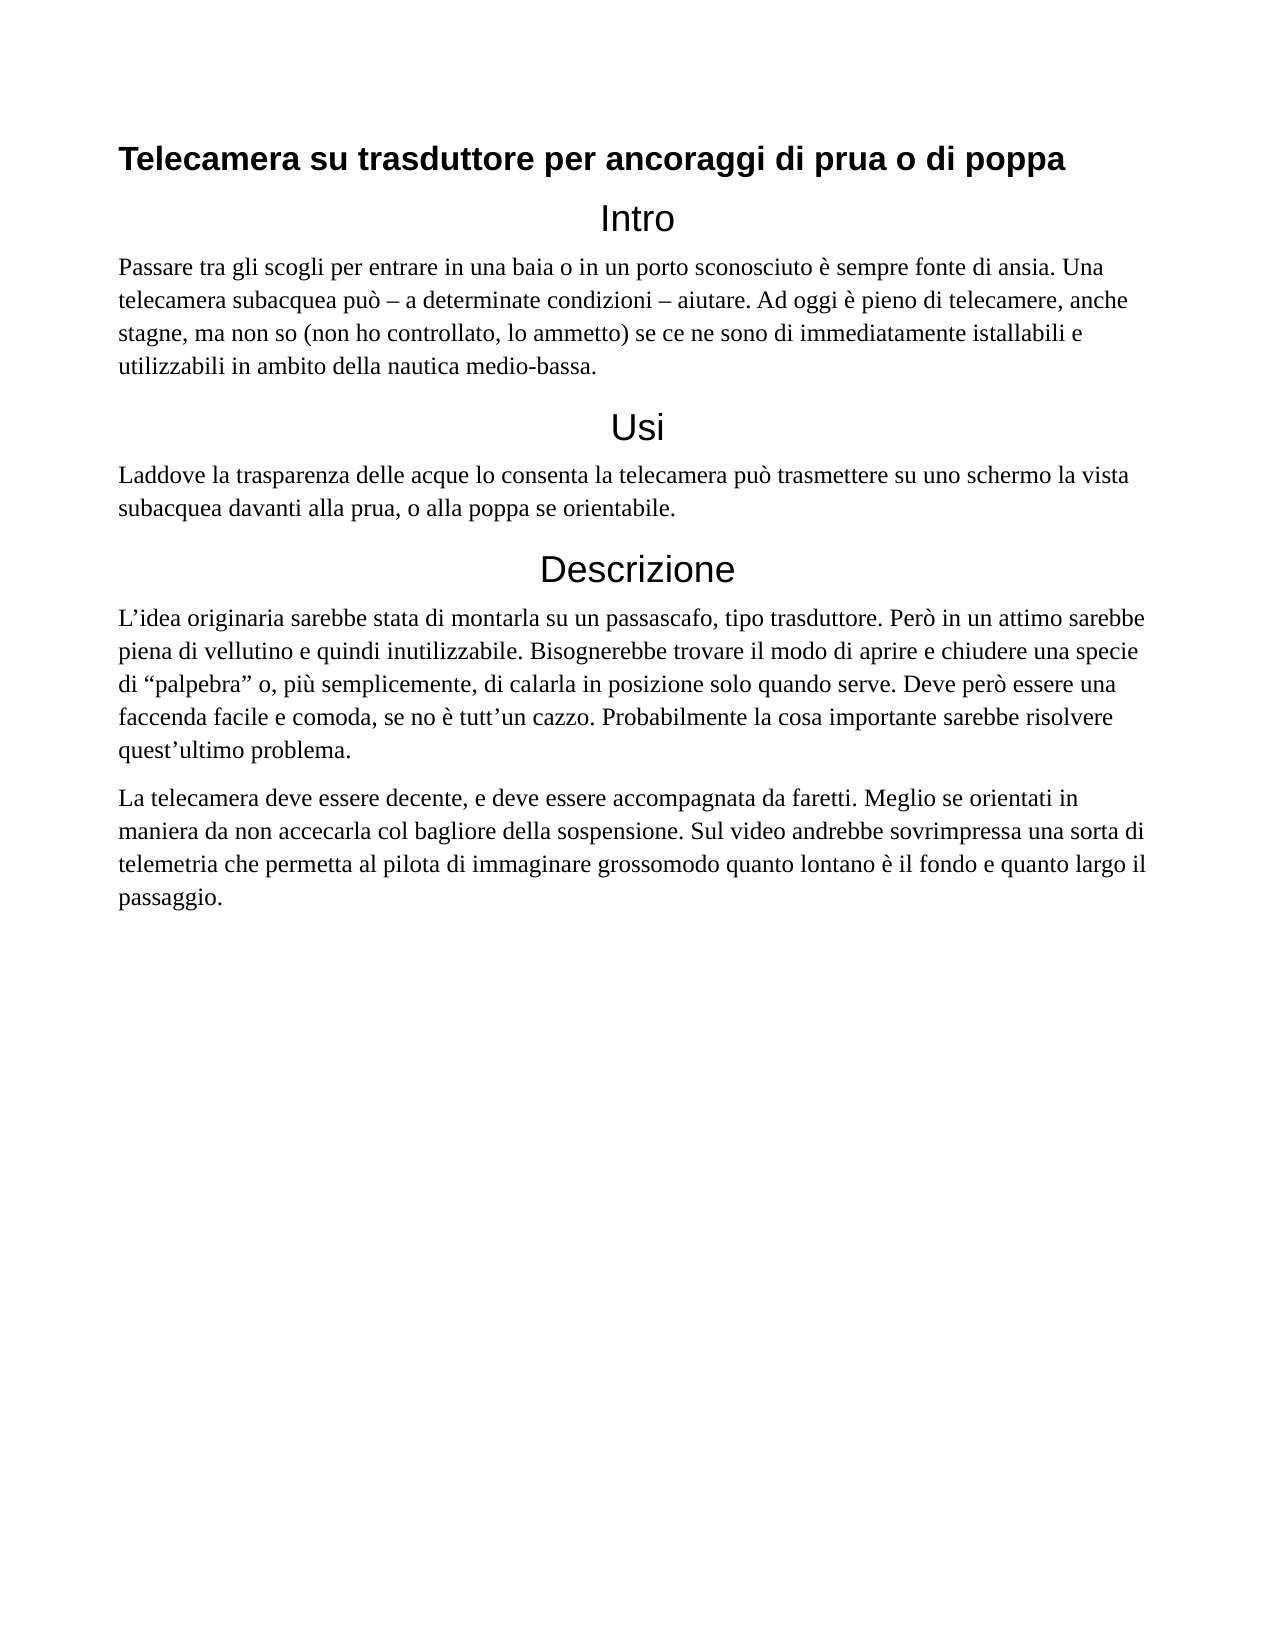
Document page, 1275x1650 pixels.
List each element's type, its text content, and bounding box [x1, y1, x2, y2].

text L’idea originaria sarebbe stata di montarla su un passascafo, tipo trasduttore. Però in un attimo sarebbe piena di vellutino e quindi inutilizzabile. Bisognerebbe trovare il modo di aprire e chiudere una specie di “palpebra” o, più semplicemente, di calarla in posizione solo quando serve. Deve però essere una faccenda facile e comoda, se no è tutt’un cazzo. Probabilmente la cosa importante sarebbe risolvere quest’ultimo problema. [118, 603, 1157, 764]
subtitle Usi [118, 405, 1157, 448]
subtitle Intro [118, 196, 1157, 239]
subtitle Descrizione [118, 547, 1157, 591]
text La telecamera deve essere decente, e deve essere accompagnata da faretti. Meglio se orientati in maniera da non accecarla col bagliore della sospensione. Sul video andrebbe sovrimpressa una sorta di telemetria che permetta al pilota di immaginare grossomodo quanto lontano è il fondo e quanto largo il passaggio. [118, 783, 1157, 911]
text Laddove la trasparenza delle acque lo consenta la telecamera può trasmettere su uno schermo la vista subacquea davanti alla prua, o alla poppa se orientabile. [118, 461, 1157, 522]
text Passare tra gli scogli per entrare in una baia o in un porto sconosciuto è sempre fonte di ansia. Una telecamera subacquea può – a determinate condizioni – aiutare. Ad oggi è pieno di telecamere, anche stagne, ma non so (non ho controllato, lo ammetto) se ce ne sono di immediatamente istallabili e utilizzabili in ambito della nautica medio-bassa. [118, 252, 1157, 380]
subtitle Telecamera su trasduttore per ancoraggi di prua o di poppa [118, 139, 1157, 178]
